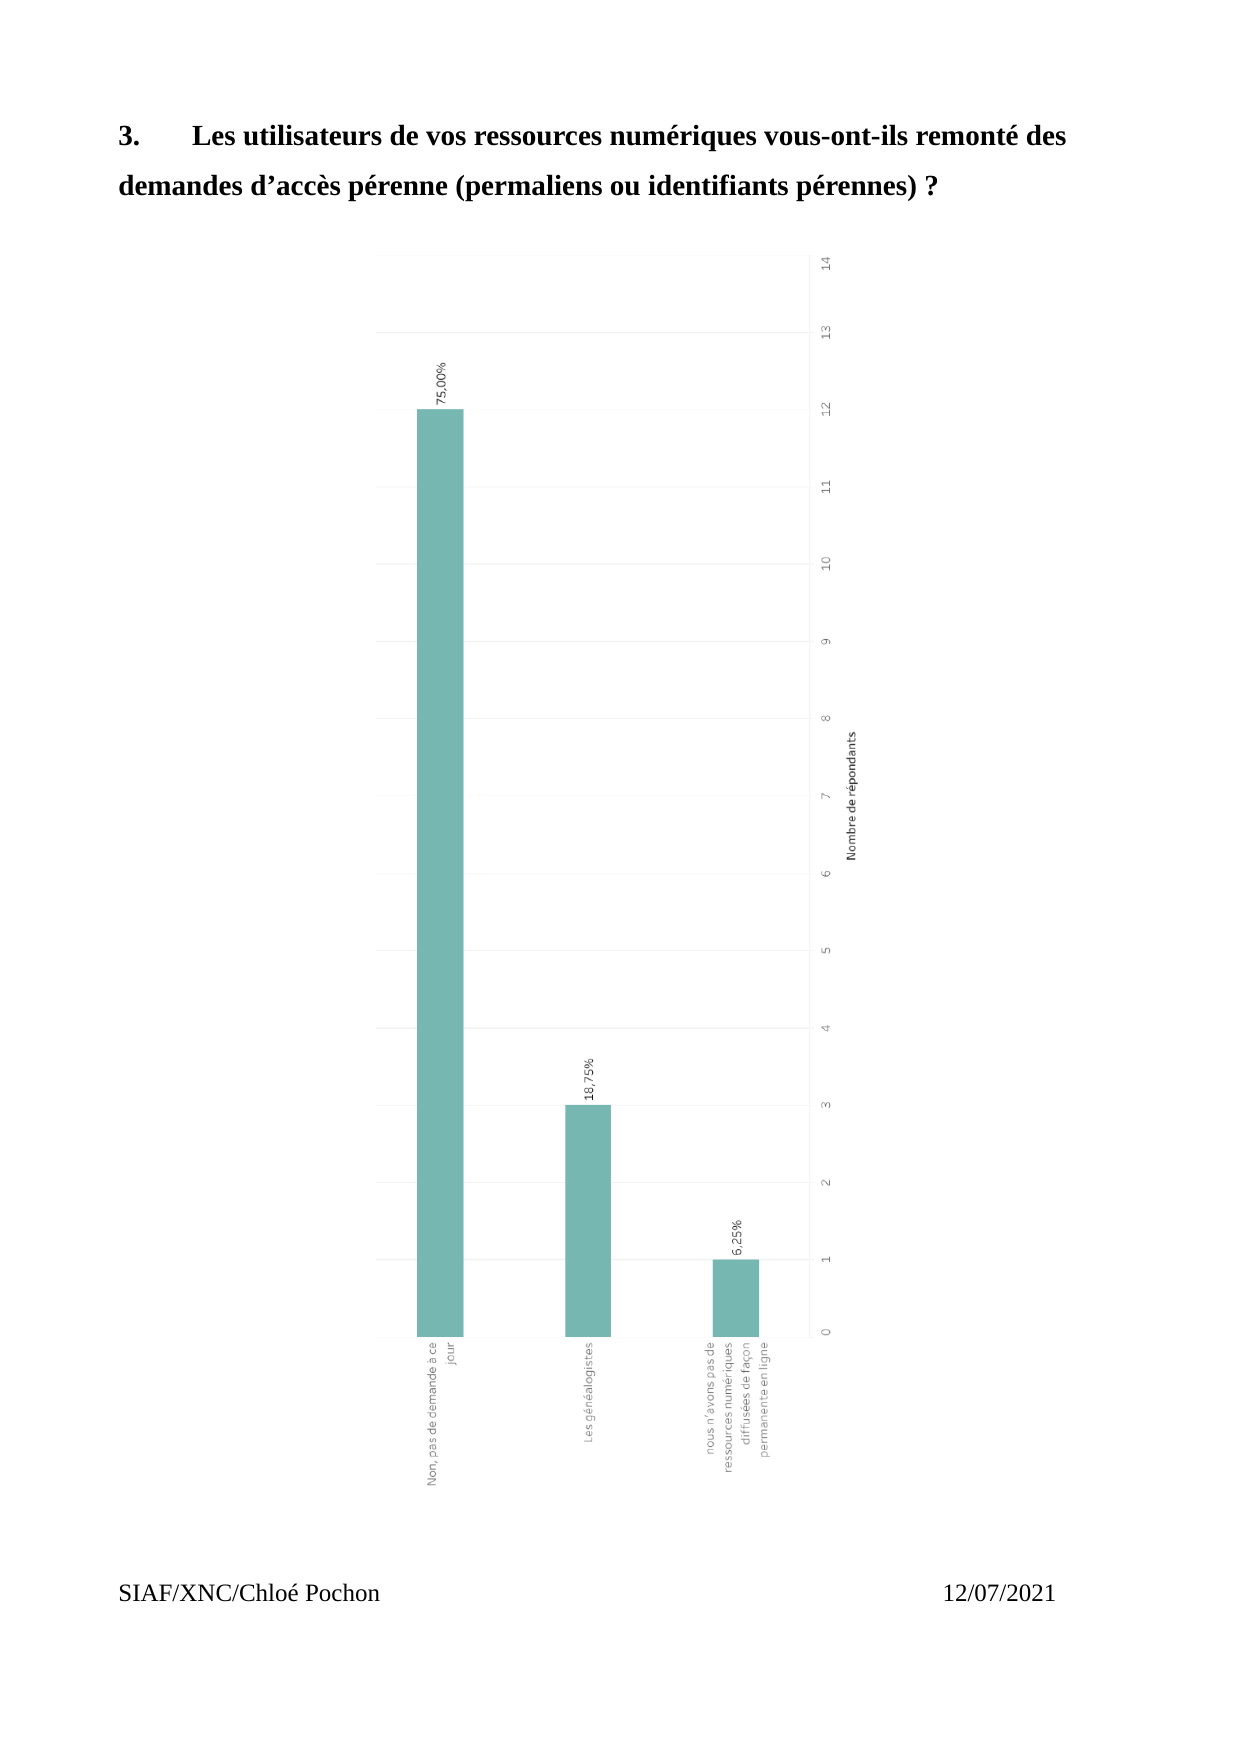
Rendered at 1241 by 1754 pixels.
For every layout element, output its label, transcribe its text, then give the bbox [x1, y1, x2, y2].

picture [376, 256, 865, 1495]
subtitle 3. Les utilisateurs de vos ressources numériques vous-ont-ils remonté des demandes d’accès pérenne (permaliens ou identifiants pérennes) ? [118, 118, 1122, 202]
